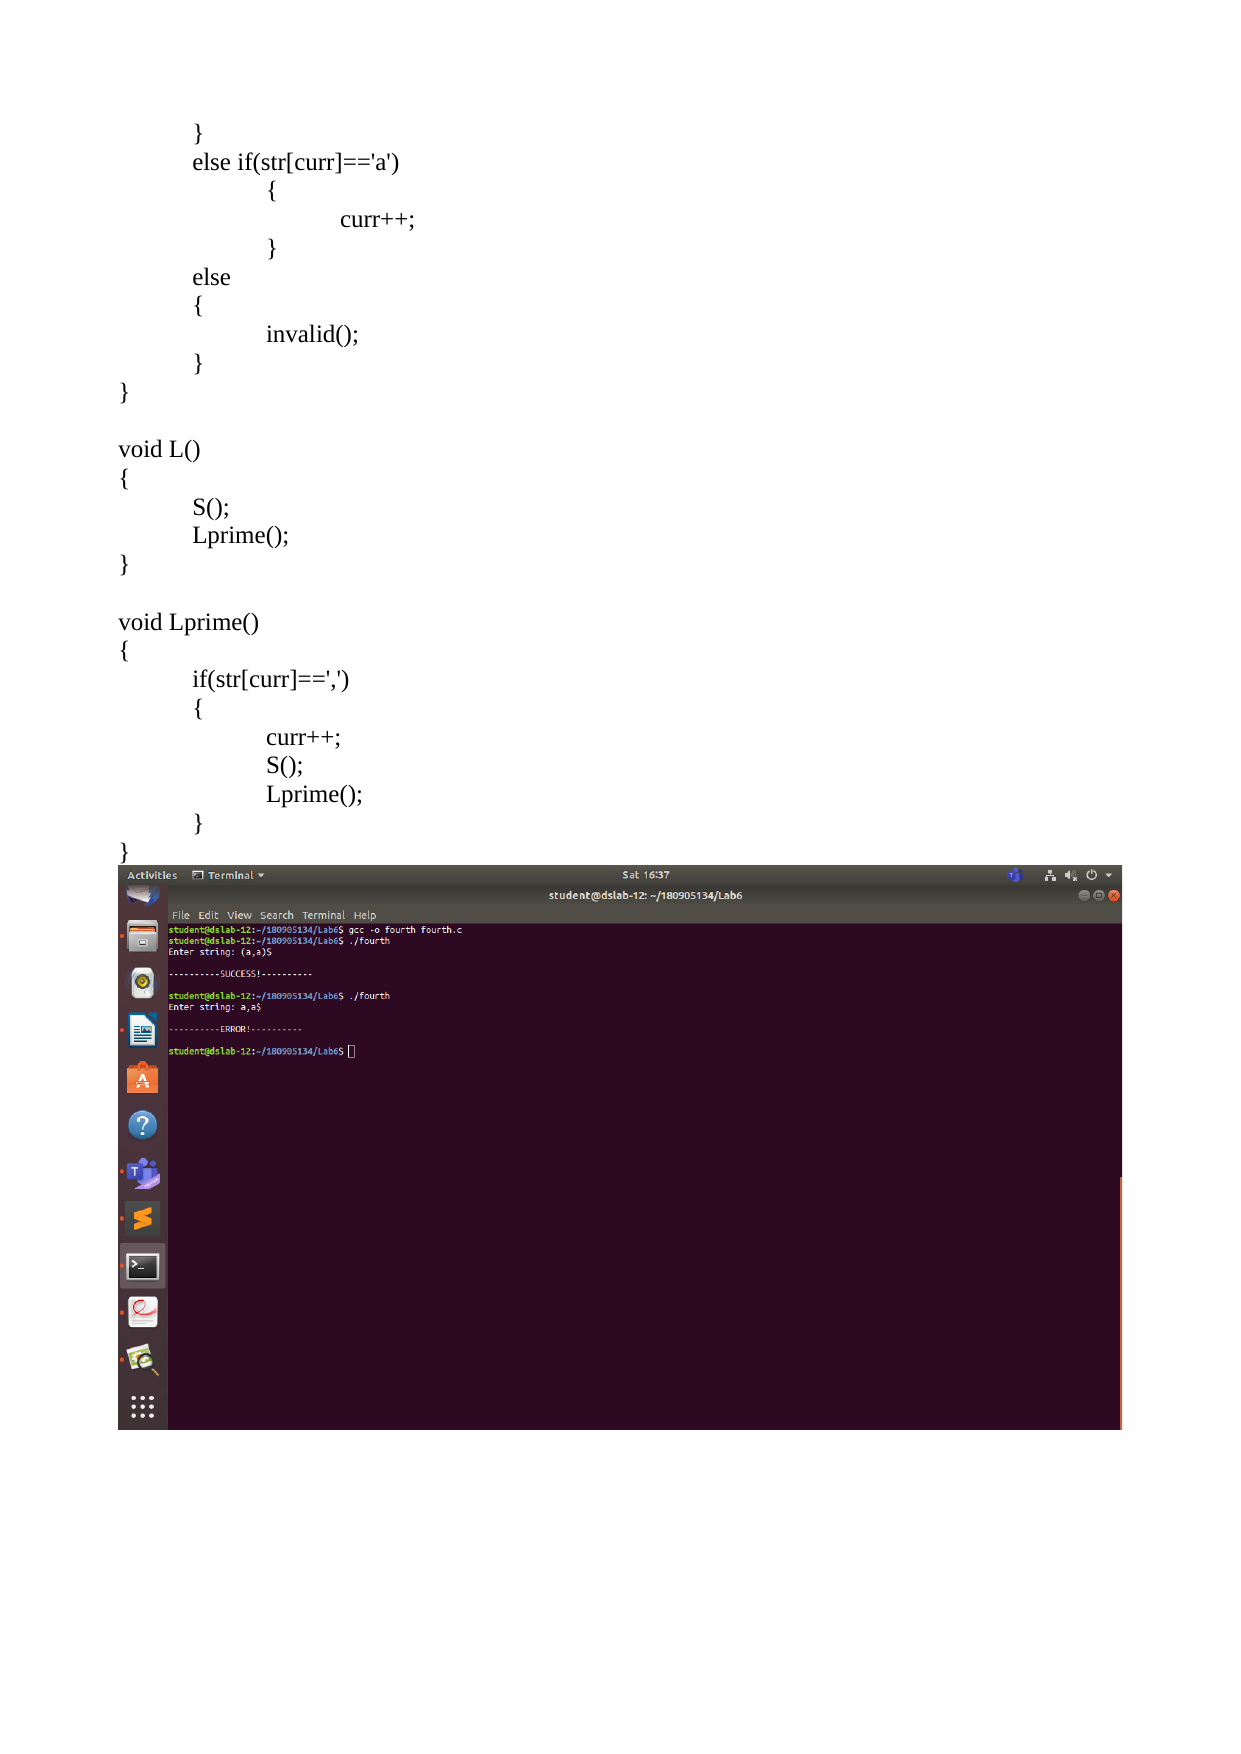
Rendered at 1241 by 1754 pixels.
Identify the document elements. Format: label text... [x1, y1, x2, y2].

text } [118, 118, 1122, 147]
text void Lprime() [118, 607, 1122, 636]
text S(); [118, 751, 1122, 779]
text } [118, 377, 1122, 406]
text void L() [118, 434, 1122, 463]
text curr++; [118, 722, 1122, 751]
text Lprime(); [118, 779, 1122, 808]
text else if(str[curr]=='a') [118, 147, 1122, 176]
text invalid(); [118, 319, 1122, 348]
text { [118, 693, 1122, 722]
text { [118, 463, 1122, 492]
text S(); [118, 492, 1122, 521]
text } [118, 549, 1122, 578]
text { [118, 636, 1122, 664]
text } [118, 233, 1122, 262]
text curr++; [118, 204, 1122, 233]
text } [118, 348, 1122, 377]
text { [118, 176, 1122, 204]
text { [118, 291, 1122, 319]
text Lprime(); [118, 521, 1122, 549]
text } [118, 808, 1122, 837]
picture [118, 865, 1123, 1430]
text } [118, 837, 1122, 865]
text if(str[curr]==',') [118, 664, 1122, 693]
text else [118, 262, 1122, 291]
